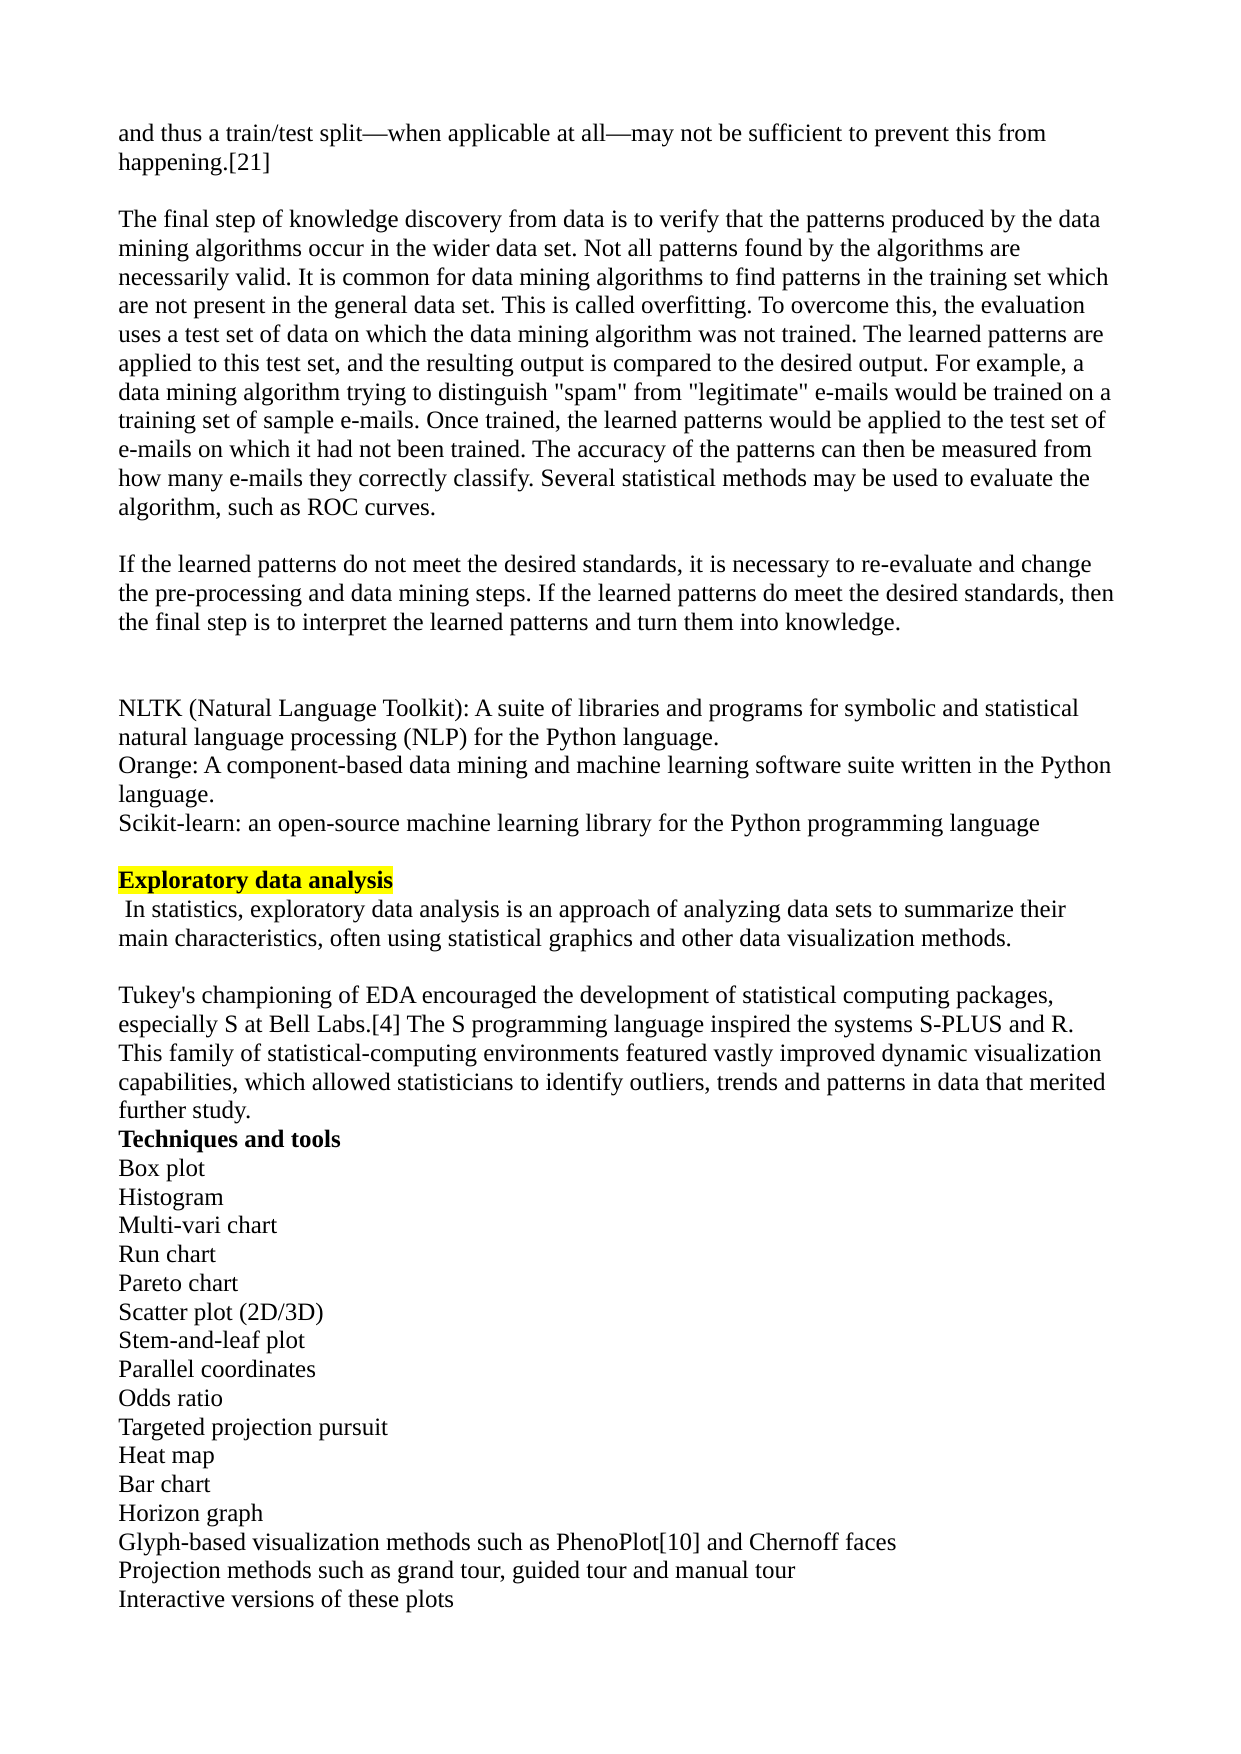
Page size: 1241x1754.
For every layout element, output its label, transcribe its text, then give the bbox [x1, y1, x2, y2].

text In statistics, exploratory data analysis is an approach of analyzing data sets to summarize their main characteristics, often using statistical graphics and other data visualization methods. [118, 894, 1122, 952]
text Targeted projection pursuit [118, 1412, 1122, 1441]
text Bar chart [118, 1469, 1122, 1498]
text Orange: A component-based data mining and machine learning software suite written in the Python language. [118, 751, 1122, 808]
text Horizon graph [118, 1498, 1122, 1527]
text Pareto chart [118, 1268, 1122, 1297]
text If the learned patterns do not meet the desired standards, it is necessary to re-evaluate and change the pre-processing and data mining steps. If the learned patterns do meet the desired standards, then the final step is to interpret the learned patterns and turn them into knowledge. [118, 549, 1122, 636]
text Glyph-based visualization methods such as PhenoPlot[10] and Chernoff faces [118, 1527, 1122, 1556]
text Odds ratio [118, 1383, 1122, 1412]
text Multi-vari chart [118, 1211, 1122, 1239]
text The final step of knowledge discovery from data is to verify that the patterns produced by the data mining algorithms occur in the wider data set. Not all patterns found by the algorithms are necessarily valid. It is common for data mining algorithms to find patterns in the training set which are not present in the general data set. This is called overfitting. To overcome this, the evaluation uses a test set of data on which the data mining algorithm was not trained. The learned patterns are applied to this test set, and the resulting output is compared to the desired output. For example, a data mining algorithm trying to distinguish "spam" from "legitimate" e-mails would be trained on a training set of sample e-mails. Once trained, the learned patterns would be applied to the test set of e-mails on which it had not been trained. The accuracy of the patterns can then be measured from how many e-mails they correctly classify. Several statistical methods may be used to evaluate the algorithm, such as ROC curves. [118, 204, 1122, 521]
text NLTK (Natural Language Toolkit): A suite of libraries and programs for symbolic and statistical natural language processing (NLP) for the Python language. [118, 693, 1122, 751]
text Projection methods such as grand tour, guided tour and manual tour [118, 1556, 1122, 1584]
text Scatter plot (2D/3D) [118, 1297, 1122, 1326]
text Box plot [118, 1153, 1122, 1182]
text Histogram [118, 1182, 1122, 1211]
text Heat map [118, 1441, 1122, 1469]
text Parallel coordinates [118, 1354, 1122, 1383]
text Techniques and tools [118, 1124, 1122, 1153]
text Stem-and-leaf plot [118, 1326, 1122, 1354]
text and thus a train/test split—when applicable at all—may not be sufficient to prevent this from happening.[21] [118, 118, 1122, 176]
text Interactive versions of these plots [118, 1584, 1122, 1613]
text Scikit-learn: an open-source machine learning library for the Python programming language [118, 808, 1122, 837]
text Exploratory data analysis [118, 866, 1122, 894]
text Tukey's championing of EDA encouraged the development of statistical computing packages, especially S at Bell Labs.[4] The S programming language inspired the systems S-PLUS and R. This family of statistical-computing environments featured vastly improved dynamic visualization capabilities, which allowed statisticians to identify outliers, trends and patterns in data that merited further study. [118, 981, 1122, 1124]
text Run chart [118, 1239, 1122, 1268]
